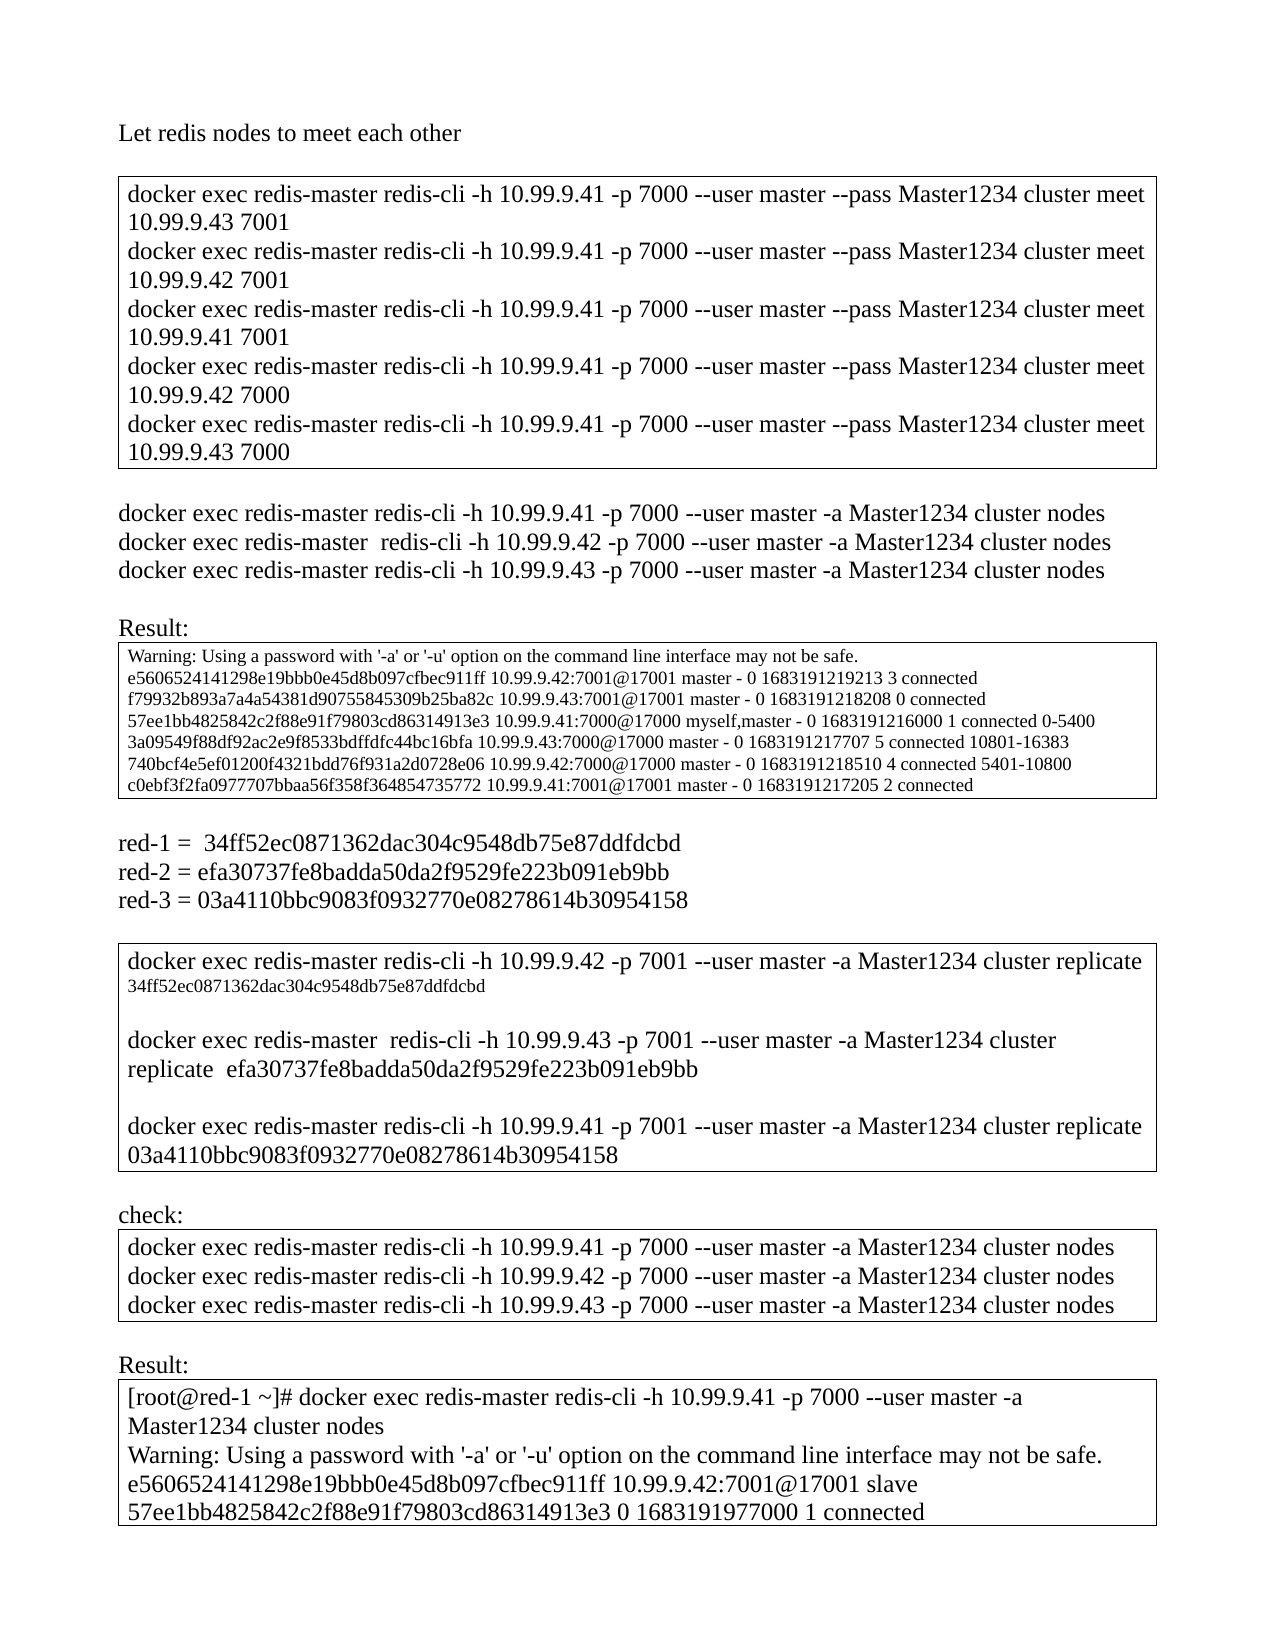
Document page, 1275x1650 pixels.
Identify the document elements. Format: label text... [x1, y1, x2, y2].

text 57ee1bb4825842c2f88e91f79803cd86314913e3 10.99.9.41:7000@17000 myself,master - 0 1683191216000 1 connected 0-5400 [119, 707, 1156, 728]
text docker exec redis-master redis-cli -h 10.99.9.42 -p 7000 --user master -a Master1234 cluster nodes [118, 527, 1157, 556]
text Result: [118, 613, 1157, 642]
text Warning: Using a password with '-a' or '-u' option on the command line interface may not be safe. [119, 1437, 1156, 1466]
text red-1 = 34ff52ec0871362dac304c9548db75e87ddfdcbd [118, 828, 1157, 857]
text check: [118, 1201, 1157, 1229]
text docker exec redis-master redis-cli -h 10.99.9.41 -p 7000 --user master -a Master1234 cluster nodes [118, 498, 1157, 527]
text red-3 = 03a4110bbc9083f0932770e08278614b30954158 [118, 885, 1157, 914]
text Result: [118, 1351, 1157, 1379]
text Warning: Using a password with '-a' or '-u' option on the command line interface may not be safe. [119, 643, 1156, 663]
text docker exec redis-master redis-cli -h 10.99.9.42 -p 7000 --user master -a Master1234 cluster nodes [119, 1258, 1156, 1287]
text docker exec redis-master redis-cli -h 10.99.9.41 -p 7000 --user master --pass Master1234 cluster meet 10.99.9.42 7001 [119, 233, 1156, 291]
text f79932b893a7a4a54381d90755845309b25ba82c 10.99.9.43:7001@17001 master - 0 1683191218208 0 connected [119, 685, 1156, 707]
text docker exec redis-master redis-cli -h 10.99.9.41 -p 7000 --user master --pass Master1234 cluster meet 10.99.9.43 7001 [119, 177, 1156, 233]
text docker exec redis-master redis-cli -h 10.99.9.41 -p 7000 --user master -a Master1234 cluster nodes [119, 1230, 1156, 1258]
text Let redis nodes to meet each other [118, 118, 1157, 147]
text docker exec redis-master redis-cli -h 10.99.9.43 -p 7001 --user master -a Master1234 cluster replicate efa30737fe8badda50da2f9529fe223b091eb9bb [119, 1022, 1156, 1082]
text red-2 = efa30737fe8badda50da2f9529fe223b091eb9bb [118, 857, 1157, 885]
text 3a09549f88df92ac2e9f8533bdffdfc44bc16bfa 10.99.9.43:7000@17000 master - 0 1683191217707 5 connected 10801-16383 [119, 728, 1156, 750]
text 740bcf4e5ef01200f4321bdd76f931a2d0728e06 10.99.9.42:7000@17000 master - 0 1683191218510 4 connected 5401-10800 [119, 750, 1156, 771]
text docker exec redis-master redis-cli -h 10.99.9.41 -p 7001 --user master -a Master1234 cluster replicate 03a4110bbc9083f0932770e08278614b30954158 [119, 1108, 1156, 1171]
text docker exec redis-master redis-cli -h 10.99.9.41 -p 7000 --user master --pass Master1234 cluster meet 10.99.9.42 7000 [119, 348, 1156, 406]
text [root@red-1 ~]# docker exec redis-master redis-cli -h 10.99.9.41 -p 7000 --user master -a Master1234 cluster nodes [119, 1380, 1156, 1437]
text c0ebf3f2fa0977707bbaa56f358f364854735772 10.99.9.41:7001@17001 master - 0 1683191217205 2 connected [119, 771, 1156, 798]
text docker exec redis-master redis-cli -h 10.99.9.43 -p 7000 --user master -a Master1234 cluster nodes [119, 1287, 1156, 1321]
text docker exec redis-master redis-cli -h 10.99.9.43 -p 7000 --user master -a Master1234 cluster nodes [118, 556, 1157, 584]
text e5606524141298e19bbb0e45d8b097cfbec911ff 10.99.9.42:7001@17001 slave 57ee1bb4825842c2f88e91f79803cd86314913e3 0 1683191977000 1 connected [119, 1466, 1156, 1525]
text docker exec redis-master redis-cli -h 10.99.9.42 -p 7001 --user master -a Master1234 cluster replicate 34ff52ec0871362dac304c9548db75e87ddfdcbd [119, 944, 1156, 996]
text e5606524141298e19bbb0e45d8b097cfbec911ff 10.99.9.42:7001@17001 master - 0 1683191219213 3 connected [119, 663, 1156, 685]
text docker exec redis-master redis-cli -h 10.99.9.41 -p 7000 --user master --pass Master1234 cluster meet 10.99.9.43 7000 [119, 406, 1156, 468]
text docker exec redis-master redis-cli -h 10.99.9.41 -p 7000 --user master --pass Master1234 cluster meet 10.99.9.41 7001 [119, 291, 1156, 348]
